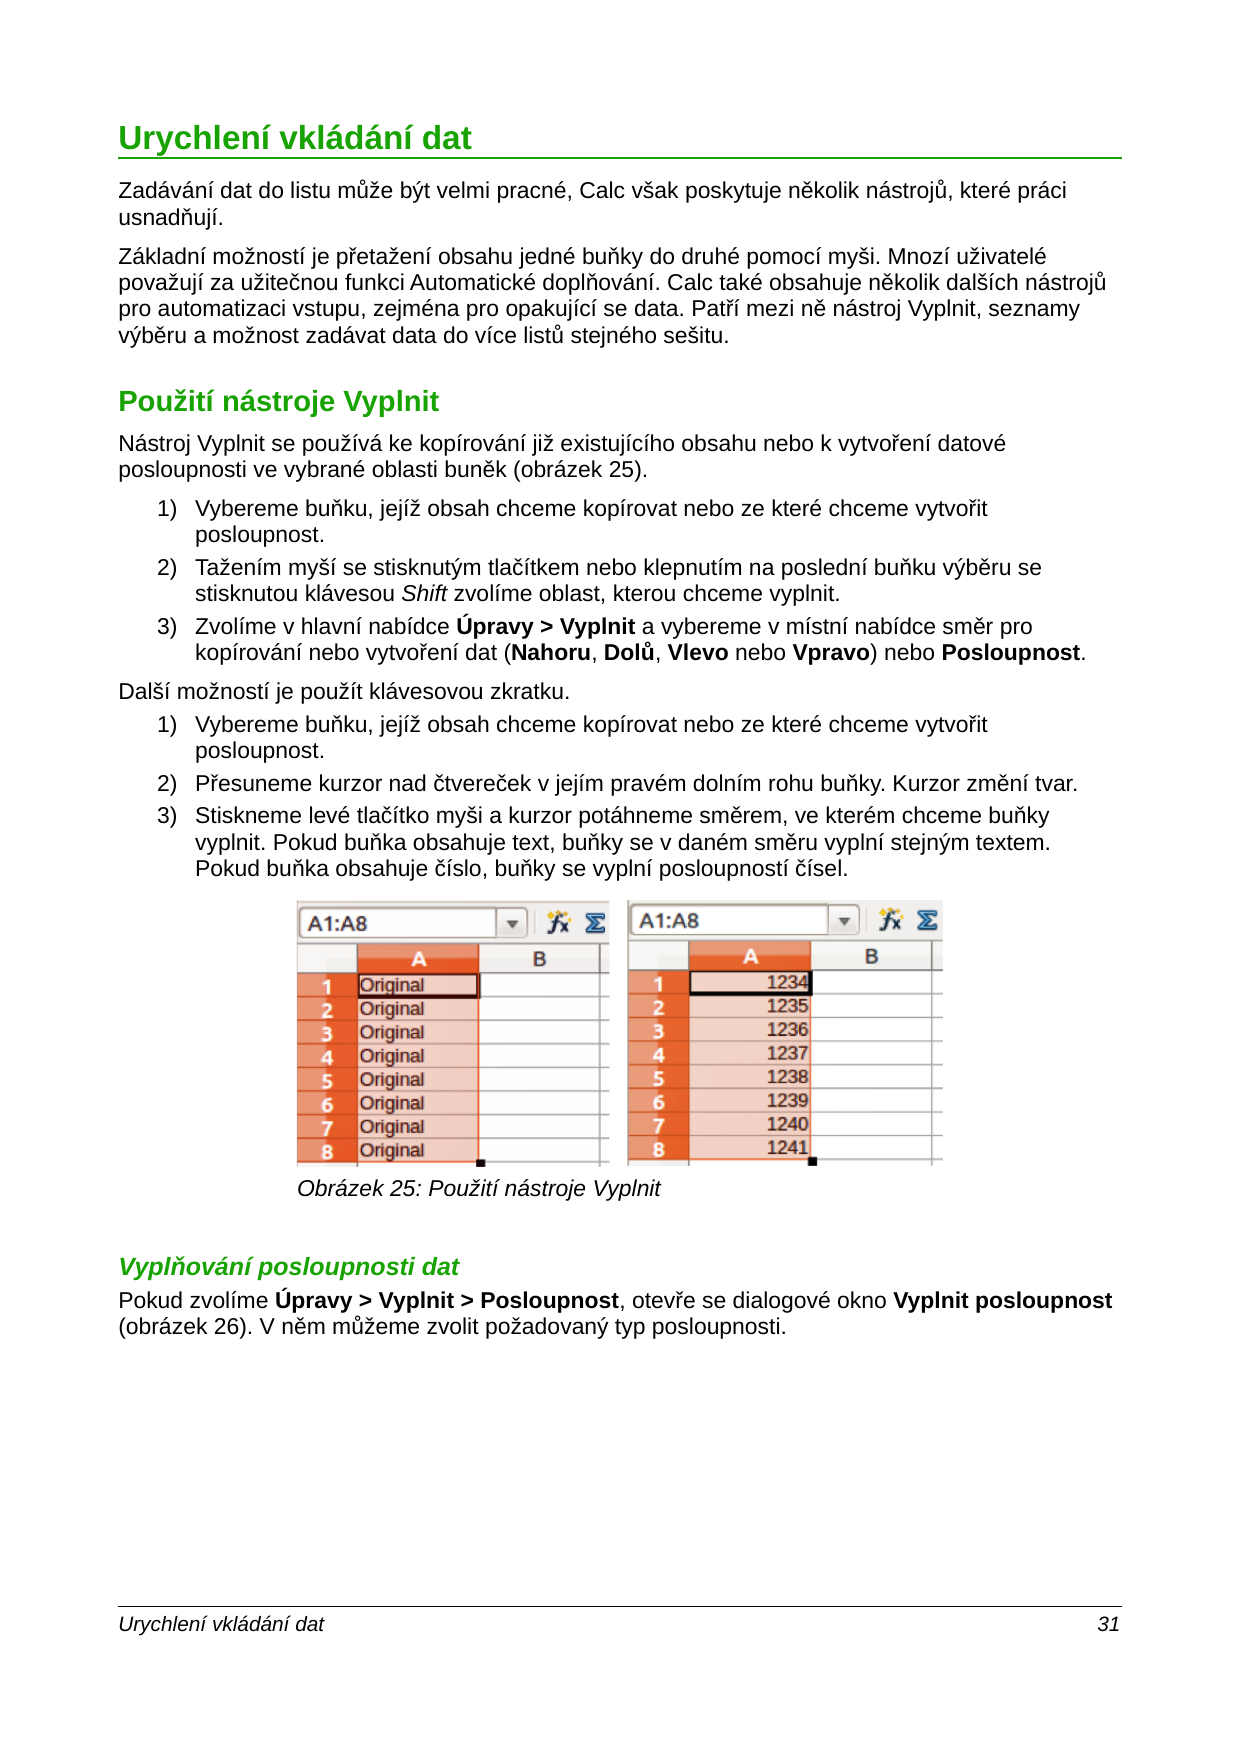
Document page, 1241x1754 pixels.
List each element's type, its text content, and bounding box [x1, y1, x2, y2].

subtitle Vyplňování posloupnosti dat [118, 1252, 1122, 1281]
list Tažením myší se stisknutým tlačítkem nebo klepnutím na poslední buňku výběru se stisknutou klávesou Shift zvolíme oblast, kterou chceme vyplnit. [177, 554, 1122, 606]
text Nástroj Vyplnit se používá ke kopírování již existujícího obsahu nebo k vytvoření datové posloupnosti ve vybrané oblasti buněk (obrázek 25). [118, 429, 1122, 482]
list Další možností je použít klávesovou zkratku. [118, 678, 1122, 704]
text Zadávání dat do listu může být velmi pracné, Calc však poskytuje několik nástrojů, které práci usnadňují. [118, 177, 1122, 230]
text Obrázek 25: Použití nástroje Vyplnit [297, 1174, 943, 1201]
subtitle Použití nástroje Vyplnit [118, 384, 1122, 417]
text Pokud zvolíme Úpravy > Vyplnit > Posloupnost, otevře se dialogové okno Vyplnit posloupnost (obrázek 26). V něm můžeme zvolit požadovaný typ posloupnosti. [118, 1287, 1122, 1340]
list Zvolíme v hlavní nabídce Úpravy > Vyplnit a vybereme v místní nabídce směr pro kopírování nebo vytvoření dat (Nahoru, Dolů, Vlevo nebo Vpravo) nebo Posloupnost. [177, 613, 1122, 665]
subtitle Urychlení vkládání dat [118, 118, 1122, 157]
list Přesuneme kurzor nad čtvereček v jejím pravém dolním rohu buňky. Kurzor změní tvar. [177, 770, 1122, 796]
text Základní možností je přetažení obsahu jedné buňky do druhé pomocí myši. Mnozí uživatelé považují za užitečnou funkci Automatické doplňování. Calc také obsahuje několik dalších nástrojů pro automatizaci vstupu, zejména pro opakující se data. Patří mezi ně nástroj Vyplnit, seznamy výběru a možnost zadávat data do více listů stejného sešitu. [118, 243, 1122, 348]
picture [296, 900, 944, 1168]
list Vybereme buňku, jejíž obsah chceme kopírovat nebo ze které chceme vytvořit posloupnost. [177, 711, 1122, 763]
list Vybereme buňku, jejíž obsah chceme kopírovat nebo ze které chceme vytvořit posloupnost. [177, 495, 1122, 547]
list Stiskneme levé tlačítko myši a kurzor potáhneme směrem, ve kterém chceme buňky vyplnit. Pokud buňka obsahuje text, buňky se v daném směru vyplní stejným textem. Pokud buňka obsahuje číslo, buňky se vyplní posloupností čísel. [177, 802, 1122, 881]
